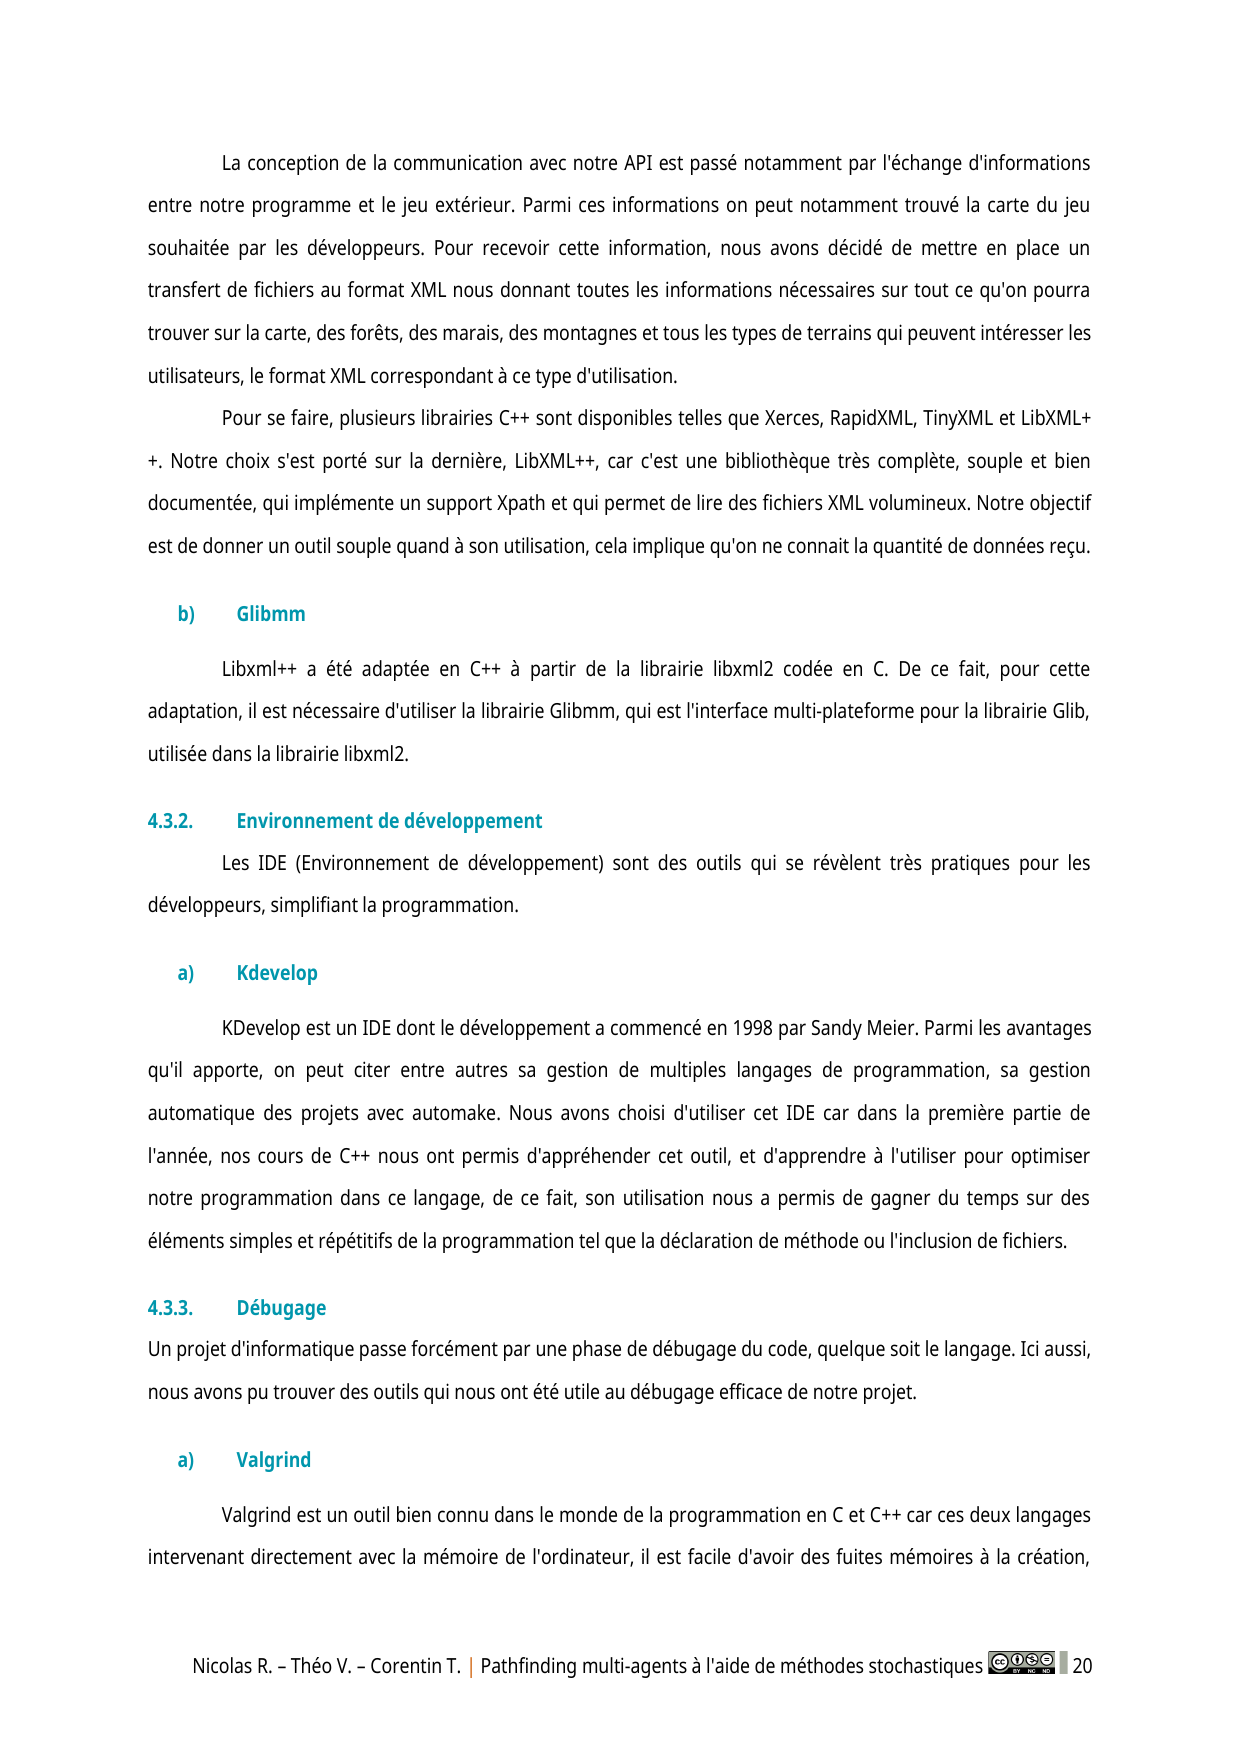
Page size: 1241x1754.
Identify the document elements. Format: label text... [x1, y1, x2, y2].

subtitle Environnement de développement [148, 807, 1092, 835]
text La conception de la communication avec notre API est passé notamment par l'échange d'informations entre notre programme et le jeu extérieur. Parmi ces informations on peut notamment trouvé la carte du jeu souhaitée par les développeurs. Pour recevoir cette information, nous avons décidé de mettre en place un transfert de fichiers au format XML nous donnant toutes les informations nécessaires sur tout ce qu'on pourra trouver sur la carte, des forêts, des marais, des montagnes et tous les types de terrains qui peuvent intéresser les utilisateurs, le format XML correspondant à ce type d'utilisation. [148, 148, 1092, 389]
subtitle Kdevelop [177, 958, 1092, 986]
text Un projet d'informatique passe forcément par une phase de débugage du code, quelque soit le langage. Ici aussi, nous avons pu trouver des outils qui nous ont été utile au débugage efficace de notre projet. [148, 1334, 1092, 1406]
subtitle Débugage [148, 1293, 1092, 1322]
text Libxml++ a été adaptée en C++ à partir de la librairie libxml2 codée en C. De ce fait, pour cette adaptation, il est nécessaire d'utiliser la librairie Glibmm, qui est l'interface multi-plateforme pour la librairie Glib, utilisée dans la librairie libxml2. [148, 654, 1092, 767]
picture [1059, 1651, 1068, 1674]
subtitle Glibmm [177, 599, 1092, 627]
picture [988, 1651, 1055, 1674]
text KDevelop est un IDE dont le développement a commencé en 1998 par Sandy Meier. Parmi les avantages qu'il apporte, on peut citer entre autres sa gestion de multiples langages de programmation, sa gestion automatique des projets avec automake. Nous avons choisi d'utiliser cet IDE car dans la première partie de l'année, nos cours de C++ nous ont permis d'appréhender cet outil, et d'apprendre à l'utiliser pour optimiser notre programmation dans ce langage, de ce fait, son utilisation nous a permis de gagner du temps sur des éléments simples et répétitifs de la programmation tel que la déclaration de méthode ou l'inclusion de fichiers. [148, 1013, 1092, 1254]
text Pour se faire, plusieurs librairies C++ sont disponibles telles que Xerces, RapidXML, TinyXML et LibXML++. Notre choix s'est porté sur la dernière, LibXML++, car c'est une bibliothèque très complète, souple et bien documentée, qui implémente un support Xpath et qui permet de lire des fichiers XML volumineux. Notre objectif est de donner un outil souple quand à son utilisation, cela implique qu'on ne connait la quantité de données reçu. [148, 403, 1092, 559]
text Valgrind est un outil bien connu dans le monde de la programmation en C et C++ car ces deux langages intervenant directement avec la mémoire de l'ordinateur, il est facile d'avoir des fuites mémoires à la création, [148, 1500, 1092, 1571]
subtitle Valgrind [177, 1445, 1092, 1473]
text Les IDE (Environnement de développement) sont des outils qui se révèlent très pratiques pour les développeurs, simplifiant la programmation. [148, 848, 1092, 919]
